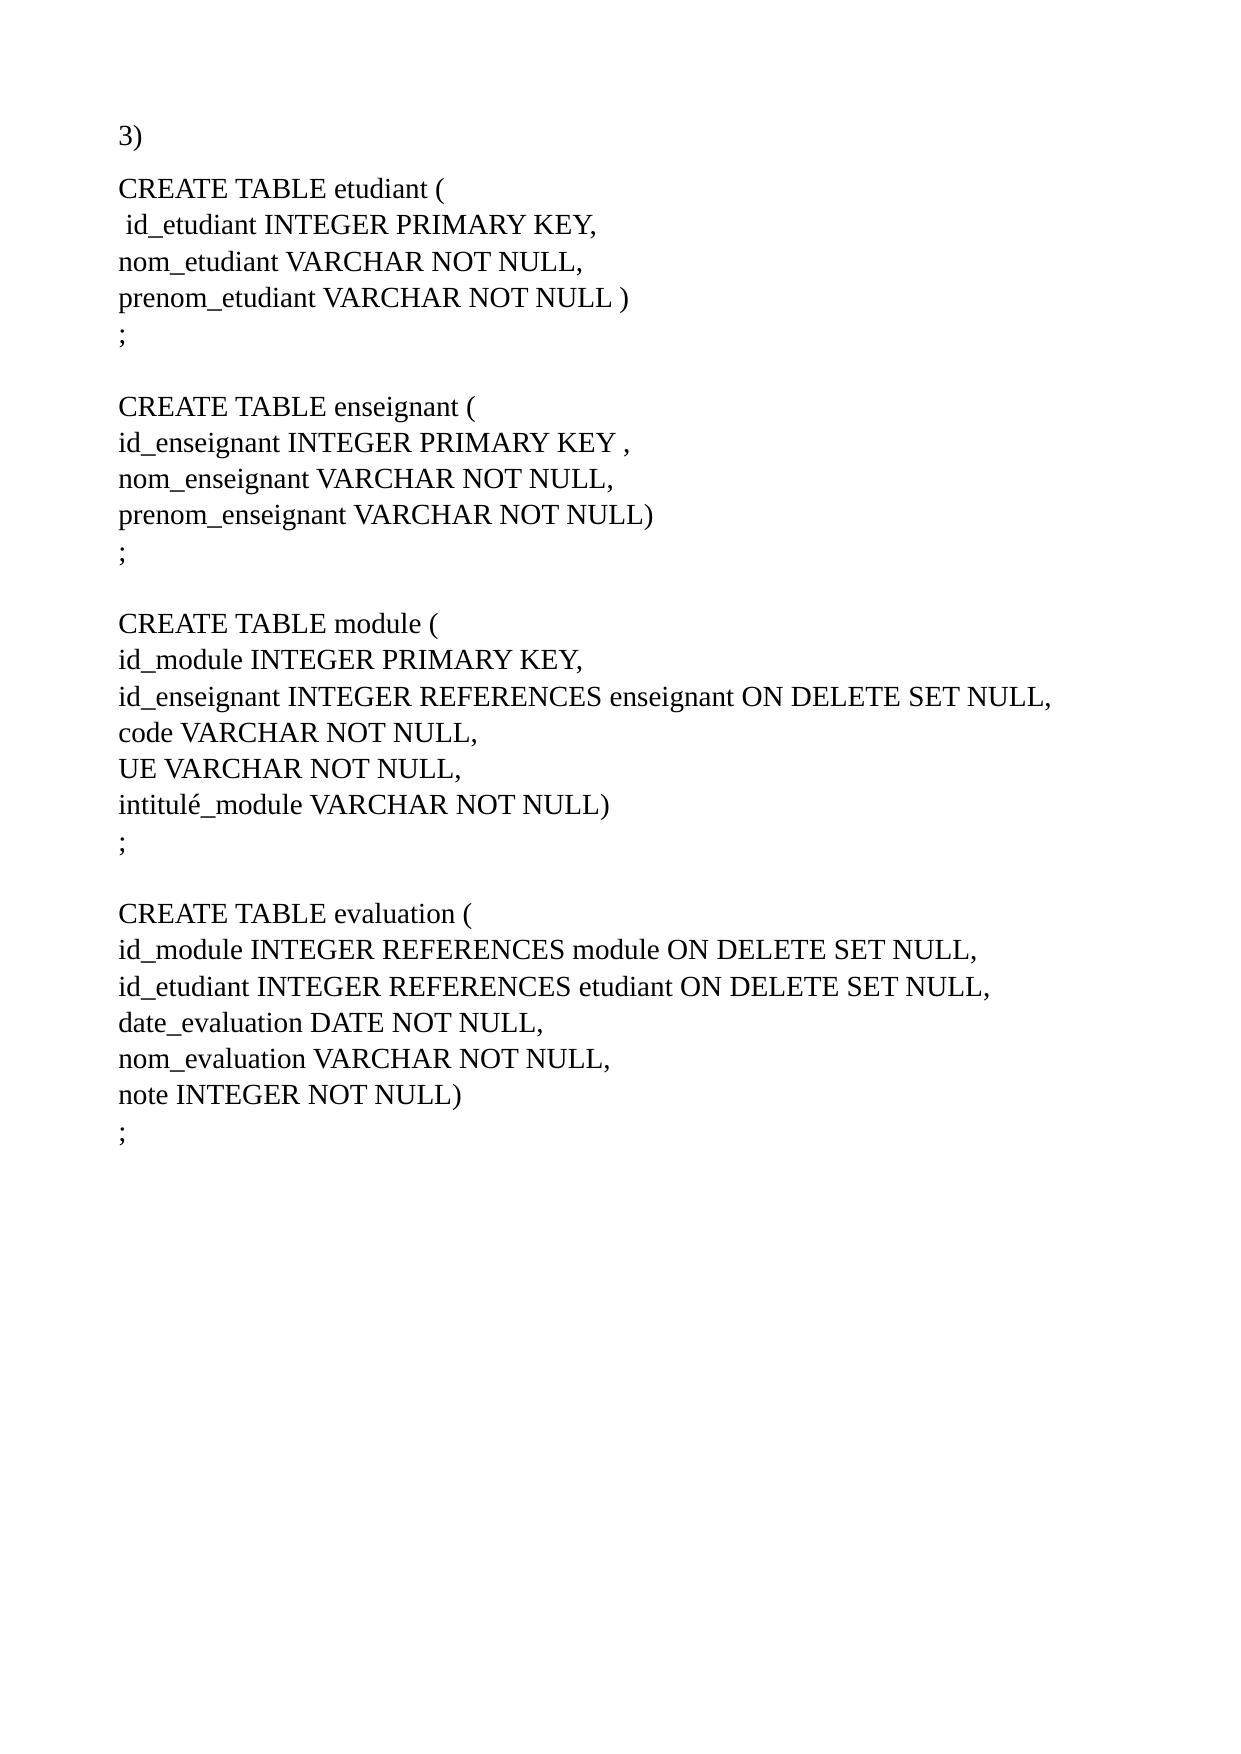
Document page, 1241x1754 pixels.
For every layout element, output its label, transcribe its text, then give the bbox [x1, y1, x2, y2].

text nom_enseignant VARCHAR NOT NULL, [118, 461, 1122, 495]
text note INTEGER NOT NULL) [118, 1077, 1122, 1111]
text id_enseignant INTEGER REFERENCES enseignant ON DELETE SET NULL, [118, 679, 1122, 712]
text id_module INTEGER REFERENCES module ON DELETE SET NULL, [118, 932, 1122, 966]
text CREATE TABLE module ( [118, 606, 1122, 640]
text id_module INTEGER PRIMARY KEY, [118, 642, 1122, 676]
text ; [118, 316, 1122, 350]
text id_enseignant INTEGER PRIMARY KEY , [118, 425, 1122, 458]
text date_evaluation DATE NOT NULL, [118, 1005, 1122, 1038]
text nom_etudiant VARCHAR NOT NULL, [118, 244, 1122, 277]
text intitulé_module VARCHAR NOT NULL) [118, 787, 1122, 821]
text UE VARCHAR NOT NULL, [118, 751, 1122, 785]
text 3) [118, 118, 1122, 152]
text code VARCHAR NOT NULL, [118, 715, 1122, 748]
text prenom_etudiant VARCHAR NOT NULL ) [118, 280, 1122, 313]
text id_etudiant INTEGER REFERENCES etudiant ON DELETE SET NULL, [118, 969, 1122, 1002]
text id_etudiant INTEGER PRIMARY KEY, [118, 207, 1122, 241]
text nom_evaluation VARCHAR NOT NULL, [118, 1041, 1122, 1075]
text CREATE TABLE evaluation ( [118, 896, 1122, 930]
text ; [118, 534, 1122, 567]
text CREATE TABLE enseignant ( [118, 389, 1122, 422]
text ; [118, 824, 1122, 857]
text ; [118, 1114, 1122, 1147]
text prenom_enseignant VARCHAR NOT NULL) [118, 497, 1122, 531]
text CREATE TABLE etudiant ( [118, 171, 1122, 205]
